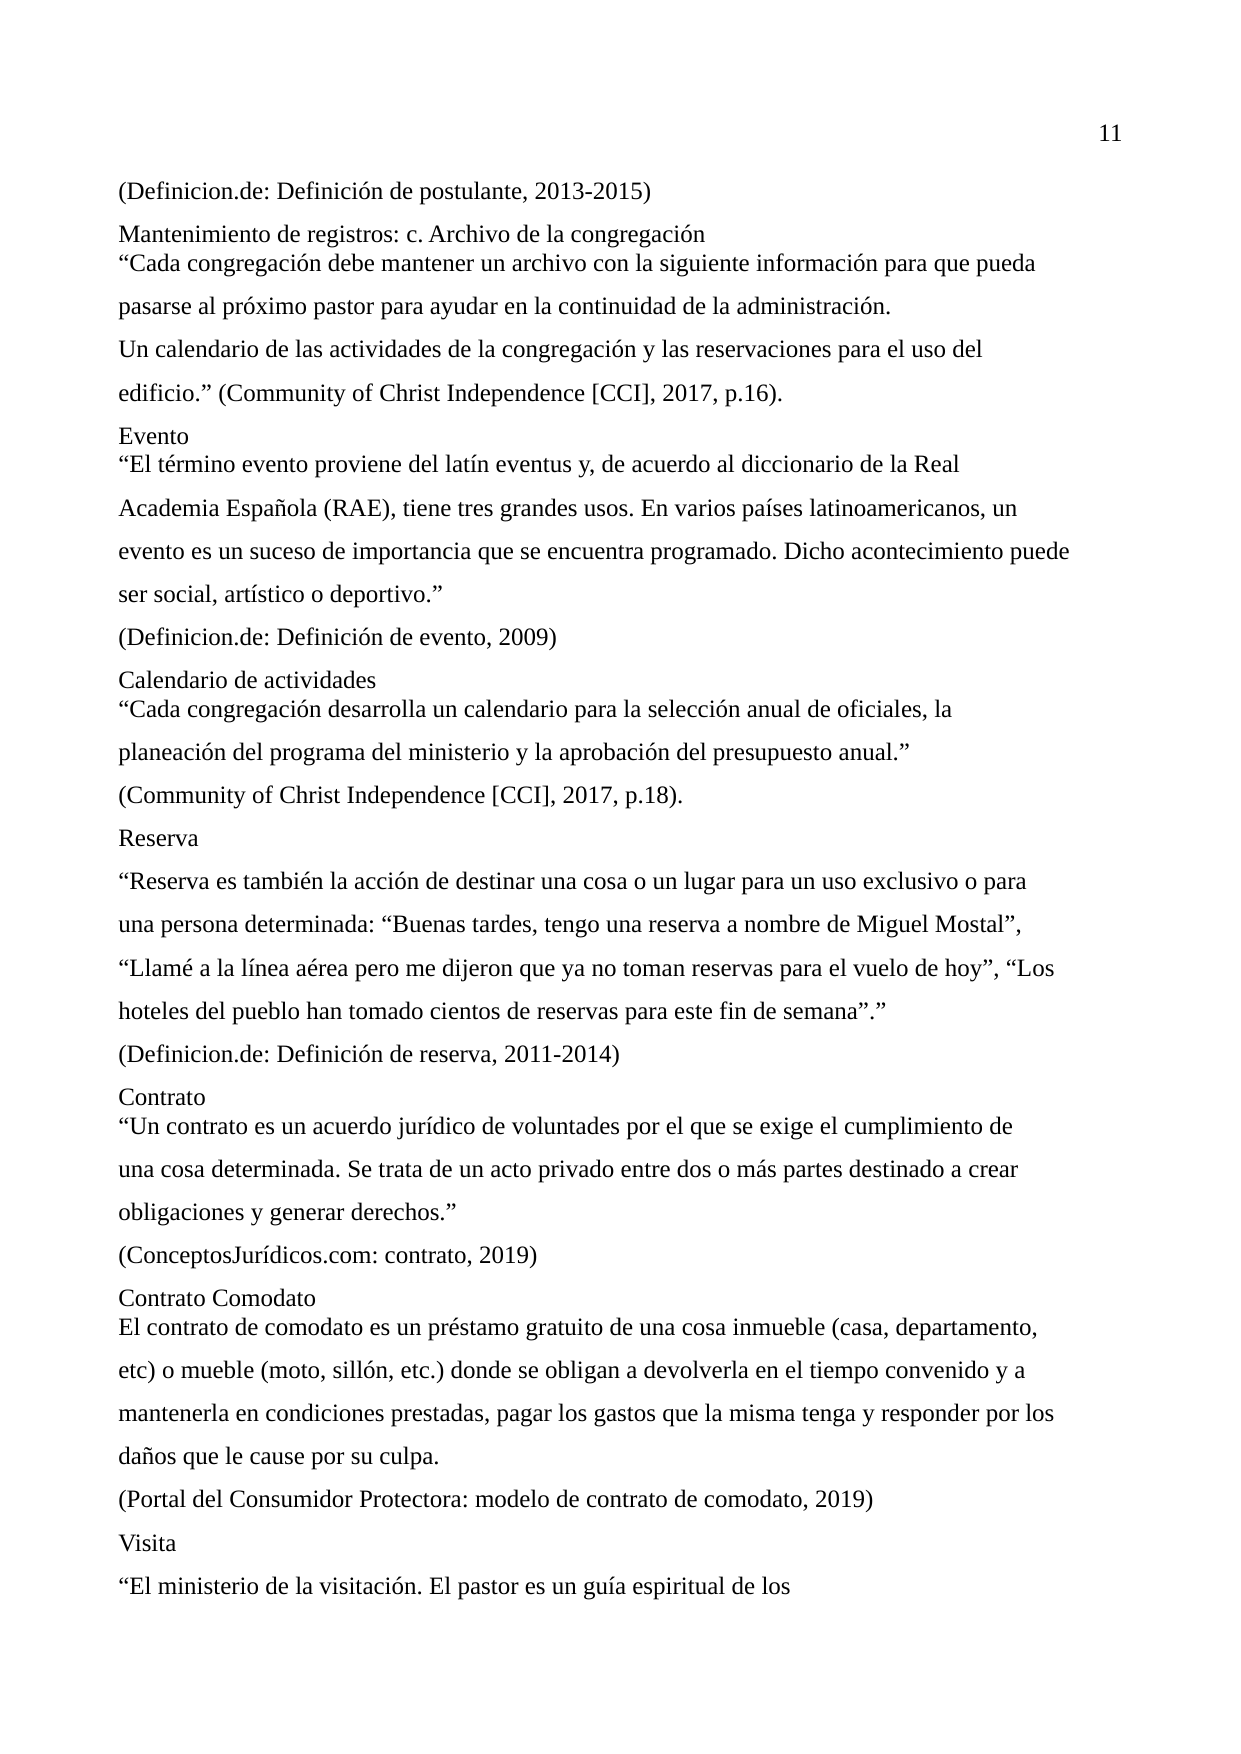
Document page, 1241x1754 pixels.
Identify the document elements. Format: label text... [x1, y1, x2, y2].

text Un calendario de las actividades de la congregación y las reservaciones para el uso del [118, 334, 1122, 363]
text Reserva [118, 823, 1122, 852]
text daños que le cause por su culpa. [118, 1441, 1122, 1470]
text (Definicion.de: Definición de evento, 2009) [118, 622, 1122, 651]
text “El término evento proviene del latín eventus y, de acuerdo al diccionario de la Real [118, 449, 1122, 478]
text Visita [118, 1528, 1122, 1556]
text etc) o mueble (moto, sillón, etc.) donde se obligan a devolverla en el tiempo convenido y a [118, 1355, 1122, 1384]
text “El ministerio de la visitación. El pastor es un guía espiritual de los [118, 1571, 1122, 1599]
text “Llamé a la línea aérea pero me dijeron que ya no toman reservas para el vuelo de hoy”, “Los [118, 953, 1122, 981]
text “Un contrato es un acuerdo jurídico de voluntades por el que se exige el cumplimiento de [118, 1111, 1122, 1139]
text una cosa determinada. Se trata de un acto privado entre dos o más partes destinado a crear [118, 1154, 1122, 1183]
text ser social, artístico o deportivo.” [118, 579, 1122, 608]
text Evento [118, 421, 1122, 449]
text Mantenimiento de registros: c. Archivo de la congregación [118, 219, 1122, 248]
text (Portal del Consumidor Protectora: modelo de contrato de comodato, 2019) [118, 1484, 1122, 1513]
text “Cada congregación debe mantener un archivo con la siguiente información para que pueda [118, 248, 1122, 277]
text Calendario de actividades [118, 665, 1122, 694]
text planeación del programa del ministerio y la aprobación del presupuesto anual.” [118, 737, 1122, 766]
text pasarse al próximo pastor para ayudar en la continuidad de la administración. [118, 291, 1122, 320]
text Contrato Comodato [118, 1283, 1122, 1312]
text edificio.” (Community of Christ Independence [CCI], 2017, p.16). [118, 378, 1122, 406]
text evento es un suceso de importancia que se encuentra programado. Dicho acontecimiento puede [118, 536, 1122, 564]
text “Reserva es también la acción de destinar una cosa o un lugar para un uso exclusivo o para [118, 866, 1122, 895]
text (Community of Christ Independence [CCI], 2017, p.18). [118, 780, 1122, 809]
text una persona determinada: “Buenas tardes, tengo una reserva a nombre de Miguel Mostal”, [118, 909, 1122, 938]
text (Definicion.de: Definición de reserva, 2011-2014) [118, 1039, 1122, 1068]
text (Definicion.de: Definición de postulante, 2013-2015) [118, 176, 1122, 205]
text El contrato de comodato es un préstamo gratuito de una cosa inmueble (casa, departamento, [118, 1312, 1122, 1341]
text obligaciones y generar derechos.” [118, 1197, 1122, 1226]
text Contrato [118, 1082, 1122, 1111]
text Academia Española (RAE), tiene tres grandes usos. En varios países latinoamericanos, un [118, 493, 1122, 521]
text mantenerla en condiciones prestadas, pagar los gastos que la misma tenga y responder por los [118, 1398, 1122, 1427]
text “Cada congregación desarrolla un calendario para la selección anual de oficiales, la [118, 694, 1122, 723]
text (ConceptosJurídicos.com: contrato, 2019) [118, 1240, 1122, 1269]
text hoteles del pueblo han tomado cientos de reservas para este fin de semana”.” [118, 996, 1122, 1024]
